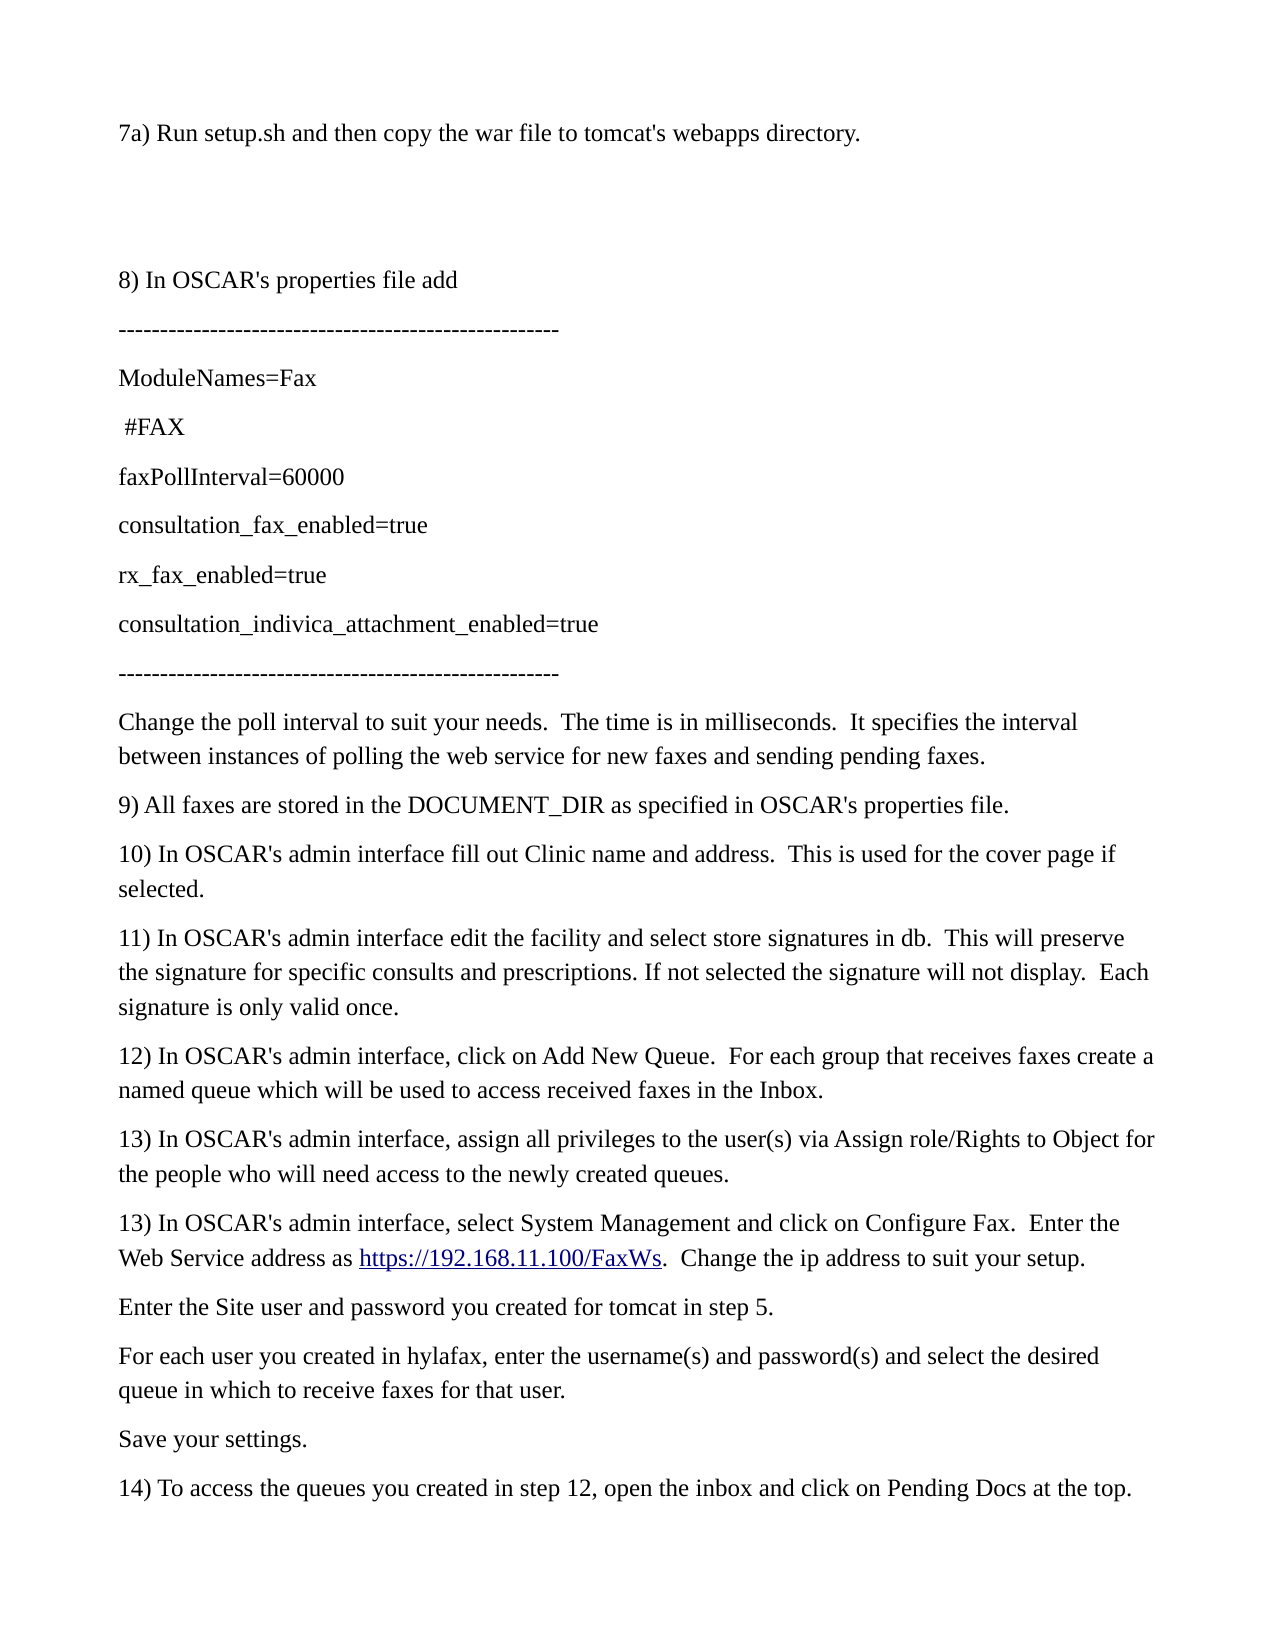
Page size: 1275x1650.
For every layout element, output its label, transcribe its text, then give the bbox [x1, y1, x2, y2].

text Save your settings. [118, 1424, 1157, 1453]
text 12) In OSCAR's admin interface, click on Add New Queue. For each group that receives faxes create a named queue which will be used to access received faxes in the Inbox. [118, 1041, 1157, 1104]
text ModuleNames=Fax [118, 363, 1157, 392]
text rx_fax_enabled=true [118, 560, 1157, 588]
text 13) In OSCAR's admin interface, select System Management and click on Configure Fax. Enter the Web Service address as https://192.168.11.100/FaxWs. Change the ip address to suit your setup. [118, 1208, 1157, 1271]
text 7a) Run setup.sh and then copy the war file to tomcat's webapps directory. [118, 118, 1157, 147]
text faxPollInterval=60000 [118, 462, 1157, 490]
text 11) In OSCAR's admin interface edit the facility and select store signatures in db. This will preserve the signature for specific consults and prescriptions. If not selected the signature will not display. Each signature is only valid once. [118, 923, 1157, 1021]
text 10) In OSCAR's admin interface fill out Clinic name and address. This is used for the cover page if selected. [118, 839, 1157, 903]
text Enter the Site user and password you created for tomcat in step 5. [118, 1292, 1157, 1320]
text 14) To access the queues you created in step 12, open the inbox and click on Pending Docs at the top. [118, 1473, 1157, 1502]
text ----------------------------------------------------- [118, 658, 1157, 687]
text #FAX [118, 412, 1157, 441]
text ----------------------------------------------------- [118, 314, 1157, 343]
text Change the poll interval to suit your needs. The time is in milliseconds. It specifies the interval between instances of polling the web service for new faxes and sending pending faxes. [118, 707, 1157, 770]
text 9) All faxes are stored in the DOCUMENT_DIR as specified in OSCAR's properties file. [118, 790, 1157, 819]
text 8) In OSCAR's properties file add [118, 265, 1157, 294]
text For each user you created in hylafax, enter the username(s) and password(s) and select the desired queue in which to receive faxes for that user. [118, 1341, 1157, 1404]
text consultation_indivica_attachment_enabled=true [118, 609, 1157, 637]
text consultation_fax_enabled=true [118, 511, 1157, 539]
text 13) In OSCAR's admin interface, assign all privileges to the user(s) via Assign role/Rights to Object for the people who will need access to the newly created queues. [118, 1124, 1157, 1188]
